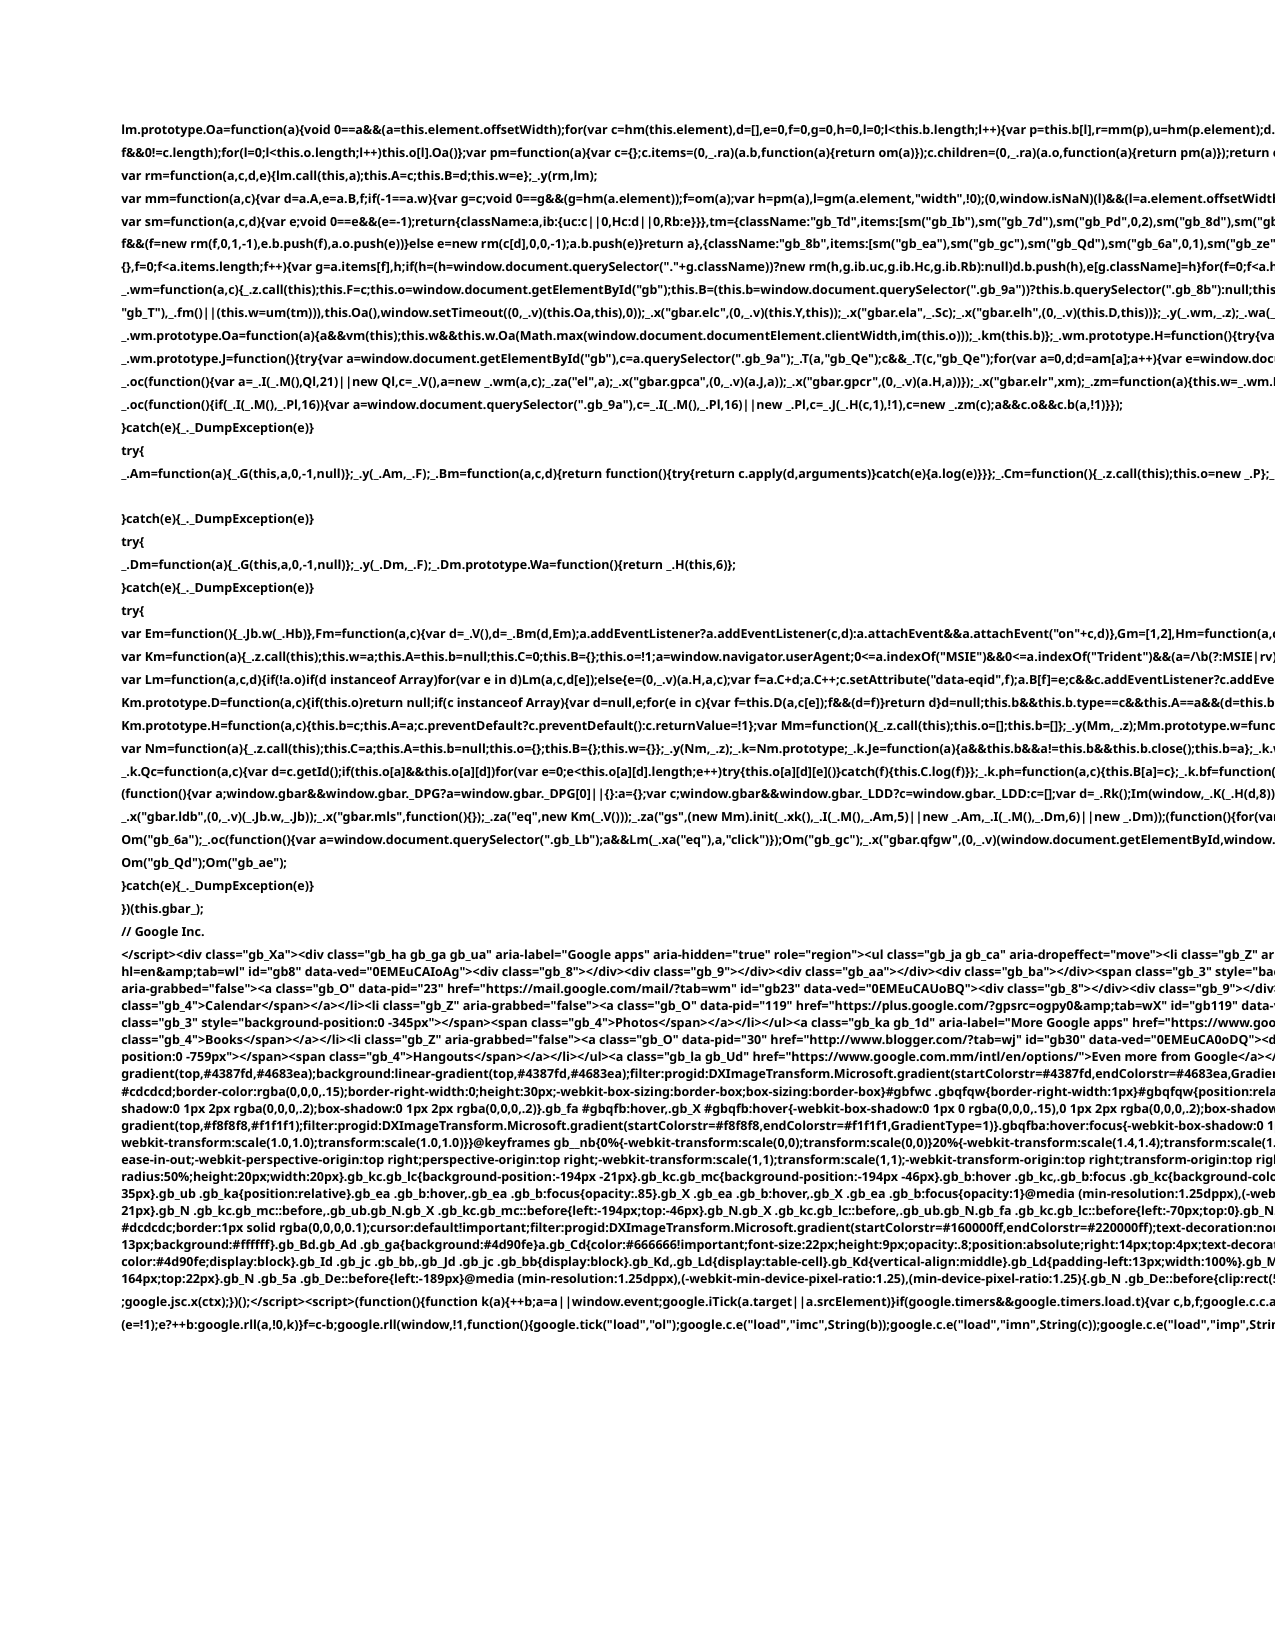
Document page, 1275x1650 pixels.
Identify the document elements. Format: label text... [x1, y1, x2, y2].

table_cell ;google.jsc.x(ctx);})();</script><script>(function(){function k(a){++b;a=a||window.event;google.iTick(a.target||a.srcElement)}if(google.timers&&google.timers.load.t){var c,b,f;google.c.c.a&&(google.startTick("aft"),google.afte=!1);var g=document.getElementsByTagName("img");c=g.length;for(var d=b=0,a;d<c;++d)if(a=g[d],google.c.c.i&&"none"==a.style.display)++b;else{var h="string"!=typeof a.src||!a.src,e=h||a.complete;google.c.c.d?a.getAttribute("data-deferred")&&(e=!1,a.removeAttribute("data-deferred")):google.c.c.m&&h&&a.getAttribute("data-bsrc")&& [118, 1291, 1275, 1313]
table_cell }catch(e){_._DumpException(e)} [118, 576, 1275, 599]
table_cell var Km=function(a){_.z.call(this);this.w=a;this.A=this.b=null;this.C=0;this.B={};this.o=!1;a=window.navigator.userAgent;0<=a.indexOf("MSIE")&&0<=a.indexOf("Trident")&&(a=/\b(?:MSIE|rv)[: ]([^\);]+)(\)|;)/.exec(a))&&a[1]&&9>(0,window.parseFloat)(a[1])&&(this.o=!0)};_.y(Km,_.z); [118, 645, 1275, 668]
table_cell var mm=function(a,c){var d=a.A,e=a.B,f;if(-1==a.w){var g=c;void 0==g&&(g=hm(a.element));f=om(a);var h=pm(a),l=gm(a.element,"width",!0);(0,window.isNaN)(l)&&(l=a.element.offsetWidth-g);g=Math.ceil(l);a.element.style.width=f;qm(a,h);f=g}else f=a.w;return{uc:d,Hc:e,Rb:f}},nm=function(a,c,d,e){void 0==d&&(d=hm(a.element));void 0==e&&(e=mm(a,d).Rb);c=e+c;0>c&&(c=0);a.element.style.width=c+"px";d=a.element.offsetWidth-d;a.element.style.width=d+"px";return d-e},om=function(a){var c=a.element.style.width; a.element.style.width="";return c}; [118, 187, 1275, 210]
table_cell {},f=0;f<a.items.length;f++){var g=a.items[f],h;if(h=(h=window.document.querySelector("."+g.className))?new rm(h,g.ib.uc,g.ib.Hc,g.ib.Rb):null)d.b.push(h),e[g.className]=h}for(f=0;f<a.hb.length;f++){var g=a.hb[f],l;"function"==typeof g?l=g(e):l=um(g,e[g.className]);l&&d.o.push(l)}return d}; [118, 256, 1275, 278]
table_cell _.x("gbar.ldb",(0,_.v)(_.Jb.w,_.Jb));_.x("gbar.mls",function(){});_.za("eq",new Km(_.V()));_.za("gs",(new Mm).init(_.xk(),_.I(_.M(),_.Am,5)||new _.Am,_.I(_.M(),_.Dm,6)||new _.Dm));(function(){for(var a=function(a){return function(){_.Wk(44,{n:a})}},c=0;c<_.Ca.length;c++){var d="gbar."+_.Ca[c];_.x(d,a(d))}var e=_.ua.R();_.va(e,"api").Sa();Hm(_.va(e,"m"),function(){_.va(e,"api").Sa()})})();var Om=function(a){_.oc(function(){var c=window.document.querySelector("."+a);c&&(c=c.querySelector(".gb_b"))&&Lm(_.xa("eq"),c,"click")})};var Pm=window.document.querySelector(".gb_ea"),Qm=/(\s+|^)gb_2d(\s+|$)/;Pm&&!Qm.test(Pm.className)&&Om("gb_ea");var Rm=new Nm(_.V());_.za("dd",Rm);_.x("gbar.close",(0,_.v)(Rm.Sc,Rm));_.x("gbar.cls",(0,_.v)(Rm.df,Rm));_.x("gbar.abh",(0,_.v)(Rm.Ob,Rm,0));_.x("gbar.adh",(0,_.v)(Rm.Ob,Rm,1));_.x("gbar.ach",(0,_.v)(Rm.Ob,Rm,2));_.x("gbar.aeh",(0,_.v)(Rm.ph,Rm));_.x("gbar.bsy",(0,_.v)(Rm.Eg,Rm));_.x("gbar.op",(0,_.v)(Rm.$e,Rm)); [118, 806, 1275, 828]
table_cell var Em=function(){_.Jb.w(_.Hb)},Fm=function(a,c){var d=_.V(),d=_.Bm(d,Em);a.addEventListener?a.addEventListener(c,d):a.attachEvent&&a.attachEvent("on"+c,d)},Gm=[1,2],Hm=function(a,c){a.A.push(c)},Im=function(a,c){a.__PVT=c},Jm=function(a){_.G(this,a,0,-1,Gm)};_.y(Jm,_.F); [118, 622, 1275, 645]
table_cell _.wm=function(a,c){_.z.call(this);this.F=c;this.o=window.document.getElementById("gb");this.B=(this.b=window.document.querySelector(".gb_9a"))?this.b.querySelector(".gb_8b"):null;this.A=[];this.Nd=_.L(_.H(a,5),60);this.C=_.H(a,4);this.jh=_.L(_.H(a,2),152);this.vf=_.L(_.H(a,1),30);this.w=null;this.ue=_.J(_.H(a,3),!0);this.o&&this.C&&(this.o.style.minWidth=this.C+"px");this.mb=null;this.o&&(this.mb=new dm(this.o,[{id:"t",max:900},{id:"f"}]));this.ue&&(this.o&&(vm(this),_.T(this.o,"gb_T"),this.b&&_.T(this.b, [118, 279, 1275, 301]
table_cell })(this.gbar_); [118, 897, 1275, 920]
table_cell try{ [118, 599, 1275, 622]
table_cell lm.prototype.Oa=function(a){void 0==a&&(a=this.element.offsetWidth);for(var c=hm(this.element),d=[],e=0,f=0,g=0,h=0,l=0;l<this.b.length;l++){var p=this.b[l],r=mm(p),u=hm(p.element);d.push({item:p,ib:r,$g:u,gc:0});e+=r.uc;f+=r.Hc;g+=r.Rb;h+=u}a=a-h-c-g;e=0<a?e:f;f=a;c=d;do{g=!0;h=[];for(l=p=0;l<c.length;l++){var r=c[l],u=0<f?r.ib.uc:r.ib.Hc,D=0==e?0:u/e*f+r.gc,D=jm(D,g),g=!g;r.gc=nm(r.item,D,r.$g,r.ib.Rb);0<u&&D==r.gc&&(h.push(r),p+=u)}c=h;f=a-(0,_.sa)(d,function(a,c){return a+c.gc},0);e=p}while(0!= [118, 118, 1275, 141]
table_cell [118, 485, 1275, 508]
table_cell try{ [118, 439, 1275, 462]
table_cell }catch(e){_._DumpException(e)} [118, 508, 1275, 531]
table_cell var Nm=function(a){_.z.call(this);this.C=a;this.A=this.b=null;this.o={};this.B={};this.w={}};_.y(Nm,_.z);_.k=Nm.prototype;_.k.Je=function(a){a&&this.b&&a!=this.b&&this.b.close();this.b=a};_.k.we=function(a){a=this.w[a]||a;return this.b==a};_.k.nh=function(a){this.A=a};_.k.ve=function(a){return this.A==a};_.k.Sc=function(){this.b&&this.b.close();this.b=null};_.k.df=function(a){this.b&&this.b.getId()==a&&this.Sc()};_.k.Ob=function(a,c,d){this.o[a]=this.o[a]||{};this.o[a][c]=this.o[a][c]||[];this.o[a][c].push(d)}; [118, 737, 1275, 760]
table_cell (function(){var a;window.gbar&&window.gbar._DPG?a=window.gbar._DPG[0]||{}:a={};var c;window.gbar&&window.gbar._LDD?c=window.gbar._LDD:c=[];var d=_.Rk();Im(window,_.K(_.H(d,8)));var d=_.Lb(),e=_.V();a=new _.Vl(d,_.I(_.M(),Jm,17)||new Jm,a,c,e,_.Vk());_.za("m",a);c=function(){_.x("gbar.qm",(0,_.v)(function(a){try{a()}catch(c){e.log(c)}},this));_.xa("api").Sa()};_.J(_.H(d,18),!0)?a.C(c):(d=_.L(_.H(d,19),200),d=(0,_.v)(a.C,a,c,d),_.oc(d))})();Fm(window.document,"DOMContentLoaded");Fm(window,"load"); [118, 783, 1275, 806]
table_cell _.Dm=function(a){_.G(this,a,0,-1,null)};_.y(_.Dm,_.F);_.Dm.prototype.Wa=function(){return _.H(this,6)}; [118, 554, 1275, 576]
table_cell Km.prototype.D=function(a,c){if(this.o)return null;if(c instanceof Array){var d=null,e;for(e in c){var f=this.D(a,c[e]);f&&(d=f)}return d}d=null;this.b&&this.b.type==c&&this.A==a&&(d=this.b,this.b=null);if(e=a.getAttribute("data-eqid"))a.removeAttribute("data-eqid"),(e=this.B[e])?a.removeEventListener?a.removeEventListener(c,e,!1):a.detachEvent&&a.detachEvent("on"+c,e):this.w.log(Error("ca`"+a));return d}; [118, 691, 1275, 714]
table_cell </script><div class="gb_Xa"><div class="gb_ha gb_ga gb_ua" aria-label="Google apps" aria-hidden="true" role="region"><ul class="gb_ja gb_ca" aria-dropeffect="move"><li class="gb_Z" aria-grabbed="false"><a class="gb_O" data-pid="192" href="https://myaccount.google.com/?utm_source=OGB" id="gb192" data-ved="0EMEuCAAoAA"><div class="gb_8"></div><div class="gb_9"></div><div class="gb_aa"></div><div class="gb_ba"></div><span class="gb_3" style="background-position:0 -1449px"></span><span class="gb_4">My Account</span></a></li><li class="gb_Z" aria-grabbed="false"><a class="gb_O" data-pid="1" href="https://www.google.com.mm/webhp?tab=ww&amp;ei=Ef7HVpHvBsSwmAWv2o_gBA&amp;ved=0EKkuCAEoAQ" id="gb1"><div class="gb_8"></div><div class="gb_9"></div><div class="gb_aa"></div><div class="gb_ba"></div><span class="gb_3" style="background-position:0 -276px"></span><span class="gb_4">Search</span></a></li><li class="gb_Z" aria-grabbed="false"><a class="gb_O" data-pid="8" href="http://maps.google.com.mm/maps?hl=en&amp;tab=wl" id="gb8" data-ved="0EMEuCAIoAg"><div class="gb_8"></div><div class="gb_9"></div><div class="gb_aa"></div><div class="gb_ba"></div><span class="gb_3" style="background-position:0 -69px"></span><span class="gb_4">Maps</span></a></li><li class="gb_Z" aria-grabbed="false"><a class="gb_O" data-pid="78" href="https://play.google.com/?hl=en&amp;tab=w8" id="gb78" data-ved="0EMEuCAMoAw"><div class="gb_8"></div><div class="gb_9"></div><div class="gb_aa"></div><div class="gb_ba"></div><span class="gb_3" style="background-position:0 -1380px"></span><span class="gb_4">Play</span></a></li><li class="gb_Z" aria-grabbed="false"><a class="gb_O" data-pid="5" href="http://news.google.com.mm/nwshp?hl=en&amp;tab=wn&amp;ei=Ef7HVpHvBsSwmAWv2o_gBA&amp;ved=0EKkuCAQoBA" id="gb5"><div class="gb_8"></div><div class="gb_9"></div><div class="gb_aa"></div><div class="gb_ba"></div><span class="gb_3" style="background-position:0 -1311px"></span><span class="gb_4">News</span></a></li><li class="gb_Z" aria-grabbed="false"><a class="gb_O" data-pid="23" href="https://mail.google.com/mail/?tab=wm" id="gb23" data-ved="0EMEuCAUoBQ"><div class="gb_8"></div><div class="gb_9"></div><div class="gb_aa"></div><div class="gb_ba"></div><span class="gb_3" style="background-position:0 -621px"></span><span class="gb_4">Gmail</span></a></li><li class="gb_Z" aria-grabbed="false"><a class="gb_O" data-pid="49" href="https://drive.google.com/?tab=wo" id="gb49" data-ved="0EMEuCAYoBg"><div class="gb_8"></div><div class="gb_9"></div><div class="gb_aa"></div><div class="gb_ba"></div><span class="gb_3" style="background-position:0 -1518px"></span><span class="gb_4">Drive</span></a></li><li class="gb_Z" aria-grabbed="false"><a class="gb_O" data-pid="24" href="https://www.google.com/calendar?tab=wc" id="gb24" data-ved="0EMEuCAcoBw"><div class="gb_8"></div><div class="gb_9"></div><div class="gb_aa"></div><div class="gb_ba"></div><span class="gb_3" style="background-position:0 -1794px"></span><span class="gb_4">Calendar</span></a></li><li class="gb_Z" aria-grabbed="false"><a class="gb_O" data-pid="119" href="https://plus.google.com/?gpsrc=ogpy0&amp;tab=wX" id="gb119" data-ved="0EMEuCAgoCA"><div class="gb_8"></div><div class="gb_9"></div><div class="gb_aa"></div><div class="gb_ba"></div><span class="gb_3" style="background-position:0 -897px"></span><span class="gb_4">Google+</span></a></li><li class="gb_Z" aria-grabbed="false"><a class="gb_O" data-pid="51" href="http://translate.google.com.mm/?hl=en&amp;tab=wT" id="gb51" data-ved="0EMEuCAkoCQ"><div class="gb_8"></div><div class="gb_9"></div><div class="gb_aa"></div><div class="gb_ba"></div><span class="gb_3" style="background-position:0 -1587px"></span><span class="gb_4">Translate</span></a></li><li class="gb_Z" aria-grabbed="false"><a class="gb_O" data-pid="31" href="https://photos.google.com/?tab=wq" id="gb31" data-ved="0EMEuCAooCg"><div class="gb_8"></div><div class="gb_9"></div><div class="gb_aa"></div><div class="gb_ba"></div><span class="gb_3" style="background-position:0 -345px"></span><span class="gb_4">Photos</span></a></li></ul><a class="gb_ka gb_1d" aria-label="More Google apps" href="https://www.google.com.mm/intl/en/options/">More</a><span class="gb_la"></span><ul class="gb_ja gb_da" aria-dropeffect="move"><li class="gb_Z" aria-grabbed="false"><a class="gb_O" data-pid="25" href="https://docs.google.com/document/?usp=docs_alc" id="gb25" data-ved="0EMEuCAsoCw"><div class="gb_8"></div><div class="gb_9"></div><div class="gb_aa"></div><div class="gb_ba"></div><span class="gb_3" style="background-position:0 -552px"></span><span class="gb_4">Docs</span></a></li><li class="gb_Z" aria-grabbed="false"><a class="gb_O" data-pid="10" href="https://books.google.com.mm/bkshp?hl=en&amp;tab=wp&amp;ei=Ef7HVpHvBsSwmAWv2o_gBA&amp;ved=0EKkuCAwoDA" id="gb10"><div class="gb_8"></div><div class="gb_9"></div><div class="gb_aa"></div><div class="gb_ba"></div><span class="gb_3" style="background-position:0 -1242px"></span><span class="gb_4">Books</span></a></li><li class="gb_Z" aria-grabbed="false"><a class="gb_O" data-pid="30" href="http://www.blogger.com/?tab=wj" id="gb30" data-ved="0EMEuCA0oDQ"><div class="gb_8"></div><div class="gb_9"></div><div class="gb_aa"></div><div class="gb_ba"></div><span class="gb_3" style="background-position:0 -2001px"></span><span class="gb_4">Blogger</span></a></li><li class="gb_Z" aria-grabbed="false"><a class="gb_O" data-pid="53" href="https://www.google.com/contacts/?hl=en&amp;tab=wC" id="gb53" data-ved="0EMEuCA4oDg"><div class="gb_8"></div><div class="gb_9"></div><div class="gb_aa"></div><div class="gb_ba"></div><span class="gb_3" style="background-position:0 -483px"></span><span class="gb_4">Contacts</span></a></li><li class="gb_Z" aria-grabbed="false"><a class="gb_O" data-pid="300" href="https://hangouts.google.com/" id="gb300" data-ved="0EMEuCA8oDw"><div class="gb_8"></div><div class="gb_9"></div><div class="gb_aa"></div><div class="gb_ba"></div><span class="gb_3" style="background-position:0 -759px"></span><span class="gb_4">Hangouts</span></a></li></ul><a class="gb_la gb_Ud" href="https://www.google.com.mm/intl/en/options/">Even more from Google</a></div></div><style>.gb_Xa{display:none!important}@-webkit-keyframes gb__a{0%{opacity:0}50%{opacity:1}}@keyframes gb__a{0%{opacity:0}50%{opacity:1}}#gbq2{display:block}#gbqf{display:block;margin:0;margin-right:60px;white-space:nowrap}.gbqff{border:none;display:inline-block;margin:0;padding:0;vertical-align:top;width:100%}.gbqfqw,#gbqfb,.gbqfwa{vertical-align:top}#gbqfaa,#gbqfab,#gbqfqwb{position:absolute}#gbqfaa{left:0}#gbqfab{right:0}.gbqfqwb,.gbqfqwc{right:0;left:0;height:100%}.gbqfqwb{padding:0 8px}#gbqfbw{display:inline-block;vertical-align:top}#gbqfb{border:1px solid transparent;border-bottom-left-radius:0;border-top-left-radius:0;height:30px;margin:0;outline:none;padding:0 0;width:60px;-webkit-box-shadow:none;box-shadow:none;-webkit-box-sizing:border-box;box-sizing:border-box;background:#4285f4;background:-webkit-linear-gradient(top,#4387fd,#4683ea);background:linear-gradient(top,#4387fd,#4683ea);filter:progid:DXImageTransform.Microsoft.gradient(startColorstr=#4387fd,endColorstr=#4683ea,GradientType=1)}#gbqfb:hover{-webkit-box-shadow:0 1px 0 rgba(0,0,0,.15);box-shadow:0 1px 0 rgba(0,0,0,.15)}#gbqfb:focus{-webkit-box-shadow:inset 0 0 0 1px #fff;box-shadow:inset 0 0 0 1px #fff}#gbqfb:hover:focus{-webkit-box-shadow:0 1px 0 rgba(0,0,0,.15),inset 0 0 0 1px #fff;box-shadow:0 1px 0 rgba(0,0,0,.15),inset 0 0 0 1px #fff}#gbqfb:active:active{border:1px solid transparent;-webkit-box-shadow:inset 0 2px 0 rgba(0,0,0,.15);box-shadow:inset 0 2px 0 rgba(0,0,0,.15);background:#3c78dc;background:-webkit-linear-gradient(top,#3c7ae4,#3f76d3);background:linear-gradient(top,#3c7ae4,#3f76d3);filter:progid:DXImageTransform.Microsoft.gradient(startColorstr=#3c7ae4,endColorstr=#3f76d3,GradientType=1)}.gbqfi{background-position:-428px 0;display:inline-block;margin:-1px;height:30px;width:30px}.gbqfqw{background:#fff;background-clip:padding-box;border:1px solid #cdcdcd;border-color:rgba(0,0,0,.15);border-right-width:0;height:30px;-webkit-box-sizing:border-box;box-sizing:border-box}#gbfwc .gbqfqw{border-right-width:1px}#gbqfqw{position:relative}.gbqfqw.gbqfqw:hover{border-color:#a9a9a9;border-color:rgba(0,0,0,.3)}.gbqfwa{display:inline-block;width:100%}.gbqfwb{width:40%}.gbqfwc{width:60%}.gbqfwb .gbqfqw{margin-left:10px}.gbqfqw.gbqfqw:active,.gbqfqw.gbqfqwf.gbqfqwf{border-color:#4285f4}#gbqfq,#gbqfqb,#gbqfqc{background:transparent;border:none;height:20px;margin-top:4px;padding:0;vertical-align:top;width:100%}#gbqfq:focus,#gbqfqb:focus,#gbqfqc:focus{outline:none}.gbqfif,.gbqfsf{color:#222;font:16px arial,sans-serif}#gbqfbwa{display:none;text-align:center;height:0}#gbqfbwa .gbqfba{margin:16px 8px}#gbqfsa,#gbqfsb{font:bold 11px/27px Arial,sans-serif!important;vertical-align:top}.gb_fa .gbqfqw.gbqfqw,.gb_X .gbqfqw.gbqfqw{border-color:rgba(255,255,255,1);-webkit-box-shadow:0 1px 2px rgba(0,0,0,.2);box-shadow:0 1px 2px rgba(0,0,0,.2)}.gb_fa #gbqfb,.gb_X #gbqfb{-webkit-box-shadow:0 1px 2px rgba(0,0,0,.2);box-shadow:0 1px 2px rgba(0,0,0,.2)}.gb_fa #gbqfb:hover,.gb_X #gbqfb:hover{-webkit-box-shadow:0 1px 0 rgba(0,0,0,.15),0 1px 2px rgba(0,0,0,.2);box-shadow:0 1px 0 rgba(0,0,0,.15),0 1px 2px rgba(0,0,0,.2)}.gb_fa #gbqfb:active,.gb_X #gbqfb:active{-webkit-box-shadow:inset 0 2px 0 rgba(0,0,0,.15),0 1px 2px rgba(0,0,0,.2);box-shadow:inset 0 2px 0 rgba(0,0,0,.15),0 1px 2px rgba(0,0,0,.2)}.gbqfb,.gbqfba,.gbqfbb{cursor:default!important;display:inline-block;font-weight:bold;height:29px;line-height:29px;min-width:54px;padding:0 8px;text-align:center;text-decoration:none!important;-webkit-border-radius:2px;border-radius:2px;-webkit-user-select:none}.gbqfba:focus{border:1px solid #4d90fe;outline:none;-webkit-box-shadow:inset 0 0 0 1px #fff;box-shadow:inset 0 0 0 1px #fff}.gbqfba:hover{border-color:#c6c6c6;color:#222!important;-webkit-box-shadow:0 1px 0 rgba(0,0,0,.15);box-shadow:0 1px 0 rgba(0,0,0,.15);background:#f8f8f8;background:-webkit-linear-gradient(top,#f8f8f8,#f1f1f1);background:linear-gradient(top,#f8f8f8,#f1f1f1);filter:progid:DXImageTransform.Microsoft.gradient(startColorstr=#f8f8f8,endColorstr=#f1f1f1,GradientType=1)}.gbqfba:hover:focus{-webkit-box-shadow:0 1px 0 rgba(0,0,0,.15),inset 0 0 0 1px #fff;box-shadow:0 1px 0 rgba(0,0,0,.15),inset 0 0 0 1px #fff}.gbqfb::-moz-focus-inner{border:0}.gbqfba::-moz-focus-inner{border:0}.gbqfba{border:1px solid #dcdcdc;border-color:rgba(0,0,0,0.1);color:#444!important;font-size:11px;background:#f5f5f5;background:-webkit-linear-gradient(top,#f5f5f5,#f1f1f1);background:linear-gradient(top,#f5f5f5,#f1f1f1);filter:progid:DXImageTransform.Microsoft.gradient(startColorstr=#f5f5f5,endColorstr=#f1f1f1,GradientType=1)}.gbqfba:active{-webkit-box-shadow:inset 0 1px 2px rgba(0,0,0,0.1);box-shadow:inset 0 1px 2px rgba(0,0,0,0.1)}@-webkit-keyframes gb__nb{0%{-webkit-transform:scale(0,0);transform:scale(0,0)}20%{-webkit-transform:scale(1.4,1.4);transform:scale(1.4,1.4)}50%{-webkit-transform:scale(.8,.8);transform:scale(.8,.8)}85%{-webkit-transform:scale(1.1,1.1);transform:scale(1.1,1.1)}to{-webkit-transform:scale(1.0,1.0);transform:scale(1.0,1.0)}}@keyframes gb__nb{0%{-webkit-transform:scale(0,0);transform:scale(0,0)}20%{-webkit-transform:scale(1.4,1.4);transform:scale(1.4,1.4)}50%{-webkit-transform:scale(.8,.8);transform:scale(.8,.8)}85%{-webkit-transform:scale(1.1,1.1);transform:scale(1.1,1.1)}to{-webkit-transform:scale(1.0,1.0);transform:scale(1.0,1.0)}}.gb_ac{background-position:-314px -38px;opacity:.55;height:100%;width:100%}.gb_b:hover .gb_ac,.gb_b:focus .gb_ac{opacity:.85}.gb_bc .gb_ac{background-position:-463px 0}.gb_cc{background-color:#cb4437;-webkit-border-radius:8px;border-radius:8px;font:bold 11px Arial;color:#fff;line-height:16px;min-width:14px;padding:0 1px;position:absolute;right:0;text-align:center;text-shadow:0 1px 0 rgba(0,0,0,0.1);top:0;visibility:hidden;z-index:990}.gb_dc .gb_cc,.gb_dc .gb_ec,.gb_dc .gb_ec.gb_fc{visibility:visible}.gb_ec{padding:0 2px;visibility:hidden}.gb_gc:not(.gb_hc) .gb_bb,.gb_gc:not(.gb_hc) .gb_ab{left:3px}.gb_cc.gb_ic{-webkit-animation:gb__nb .6s 1s both ease-in-out;animation:gb__nb .6s 1s both ease-in-out;-webkit-perspective-origin:top right;perspective-origin:top right;-webkit-transform:scale(1,1);transform:scale(1,1);-webkit-transform-origin:top right;transform-origin:top right}.gb_ic .gb_ec{visibility:visible}.gb_fa .gb_b .gb_ac{background-position:0 0;opacity:.7}.gb_fa .gb_bc .gb_ac{background-position:-279px -38px}.gb_fa .gb_b:hover .gb_ac,.gb_fa .gb_b:focus .gb_ac{opacity:.85}.gb_X .gb_b .gb_ac{background-position:-349px -38px;opacity:1}.gb_X .gb_bc .gb_ac{background-position:-393px 0}.gb_fa .gb_cc,.gb_X .gb_cc{border:none}.gb_gc .gb_jc{font-size:14px;font-weight:bold;top:0;right:0}.gb_gc .gb_b{display:inline-block;vertical-align:middle;-webkit-box-sizing:border-box;box-sizing:border-box;height:30px;width:30px}.gb_gc .gb_ab{border-bottom-color:#e5e5e5}.gb_kc{background-color:rgba(0,0,0,.55);color:#fff;font-size:12px;font-weight:bold;line-height:20px;margin:5px;padding:0 2px;text-align:center;-webkit-box-sizing:border-box;box-sizing:border-box;-webkit-border-radius:50%;border-radius:50%;height:20px;width:20px}.gb_kc.gb_lc{background-position:-194px -21px}.gb_kc.gb_mc{background-position:-194px -46px}.gb_b:hover .gb_kc,.gb_b:focus .gb_kc{background-color:rgba(0,0,0,.85)}#gbsfw.gb_nc{background:#e5e5e5;border-color:#ccc}.gb_fa .gb_kc{background-color:rgba(0,0,0,.7)}.gb_X .gb_kc.gb_kc,.gb_X .gb_dc .gb_kc.gb_kc,.gb_X .gb_dc .gb_b:hover .gb_kc,.gb_X .gb_dc .gb_b:focus .gb_kc{background-color:#fff;color:#404040}.gb_X .gb_kc.gb_lc{background-position:-70px 0}.gb_X .gb_kc.gb_mc{background-position:-219px 0}.gb_dc .gb_kc.gb_kc{background-color:#db4437;color:#fff}.gb_dc .gb_b:hover .gb_kc,.gb_dc .gb_b:focus .gb_kc{background-color:#a52714}.gb_dc .gb_kc.gb_mc{background-position:-194px -46px}.gb_N .gbqfi::before{left:-428px;top:0}.gb_ub .gbqfb:focus .gbqfi{outline:1px dotted #fff}.gb_N .gb_ea .gb_b::before,.gb_N.gb_fa .gb_ea .gb_b::before{left:-132px;top:-38px}.gb_N.gb_X .gb_ea .gb_b::before{left:-463px;top:-35px}.gb_ub .gb_ka{position:relative}.gb_ea .gb_b:hover,.gb_ea .gb_b:focus{opacity:.85}.gb_X .gb_ea .gb_b:hover,.gb_X .gb_ea .gb_b:focus{opacity:1}@media (min-resolution:1.25dppx),(-webkit-min-device-pixel-ratio:1.25),(min-device-pixel-ratio:1.25){.gb_oa .gb_3{background-image:url('//ssl.gstatic.com/gb/images/p2_be019a48.png')}}.gb_N .gb_Lb .gb_Nb::before{left:0;top:-35px}.gb_N.gb_X .gb_Lb .gb_Nb::before{left:-296px;top:0}.gb_N.gb_fa .gb_Lb .gb_Nb::before{left:-97px;top:0}.gb_N .gb_Ob{background-image:none!important}.gb_N .gb_Pb{visibility:visible}.gb_ub .gb_Kc span{background:transparent}.gb_N .gb_ac::before{left:-314px;top:-38px}.gb_N .gb_bc .gb_ac::before{left:-463px;top:0}.gb_N.gb_fa .gb_b .gb_ac::before{left:0;top:0}.gb_N.gb_fa .gb_bc .gb_ac::before{left:-279px;top:-38px}.gb_N.gb_X .gb_b .gb_ac::before{left:-349px;top:-38px}.gb_N.gb_X .gb_bc .gb_ac::before{left:-393px;top:0}.gb_ub .gb_kc{border:1px solid #fff;color:#fff}.gb_ub.gb_fa .gb_kc{border-color:#000;color:#000}.gb_N .gb_kc.gb_lc::before,.gb_ub.gb_N.gb_X .gb_kc.gb_lc::before{left:-194px;top:-21px}.gb_N .gb_kc.gb_mc::before,.gb_ub.gb_N.gb_X .gb_kc.gb_mc::before{left:-194px;top:-46px}.gb_N.gb_X .gb_kc.gb_lc::before,.gb_ub.gb_N.gb_fa .gb_kc.gb_lc::before{left:-70px;top:0}.gb_N.gb_X .gb_kc.gb_mc::before,.gb_ub.gb_N.gb_fa .gb_kc.gb_mc::before{left:-219px;top:0}.gb_sc{color:#ffffff;font-size:13px;font-weight:bold;height:25px;line-height:19px;padding-top:5px;padding-left:12px;position:relative;background-color:#4d90fe}.gb_sc .gb_tc{color:#ffffff;cursor:default;font-size:22px;font-weight:normal;position:absolute;right:12px;top:5px}.gb_sc .gb_uc,.gb_sc .gb_vc{color:#ffffff;display:inline-block;font-size:11px;margin-left:16px;padding:0 8px;white-space:nowrap}.gb_wc{background:none;background-image:-webkit-gradient(linear,left top,left bottom,from(rgba(0,0,0,0.16)),to(rgba(0,0,0,0.2)));background-image:-webkit-linear-gradient(top,rgba(0,0,0,0.16),rgba(0,0,0,0.2));background-image:linear-gradient(top,rgba(0,0,0,0.16),rgba(0,0,0,0.2));background-image:-webkit-linear-gradient(top,rgba(0,0,0,0.16),rgba(0,0,0,0.2));border-radius:2px;border:1px solid #dcdcdc;border:1px solid rgba(0,0,0,0.1);cursor:default!important;filter:progid:DXImageTransform.Microsoft.gradient(startColorstr=#160000ff,endColorstr=#220000ff);text-decoration:none!important;-webkit-border-radius:2px}.gb_wc:hover{background:none;background-image:-webkit-gradient(linear,left top,left bottom,from(rgba(0,0,0,0.14)),to(rgba(0,0,0,0.2)));background-image:-webkit-linear-gradient(top,rgba(0,0,0,0.14),rgba(0,0,0,0.2));background-image:linear-gradient(top,rgba(0,0,0,0.14),rgba(0,0,0,0.2));background-image:-webkit-linear-gradient(top,rgba(0,0,0,0.14),rgba(0,0,0,0.2));border:1px solid rgba(0,0,0,0.2);box-shadow:0 1px 1px rgba(0,0,0,0.1);-webkit-box-shadow:0 1px 1px rgba(0,0,0,0.1);filter:progid:DXImageTransform.Microsoft.gradient(startColorstr=#14000000,endColorstr=#22000000)}.gb_wc:active{box-shadow:inset 0 1px 2px rgba(0,0,0,0.3);-webkit-box-shadow:inset 0 1px 2px rgba(0,0,0,0.3)}.gb_Wc.gb_Ad{padding:0}.gb_Ad .gb_ga{padding:26px 26px 22px 13px;background:#ffffff}.gb_Bd.gb_Ad .gb_ga{background:#4d90fe}a.gb_Cd{color:#666666!important;font-size:22px;height:9px;opacity:.8;position:absolute;right:14px;top:4px;text-decoration:none!important;width:9px}.gb_Bd a.gb_Cd{color:#c1d1f4!important}a.gb_Cd:hover,a.gb_Cd:active{opacity:1}.gb_Dd{padding:0;width:258px;white-space:normal;display:table}.gb_Bd .gb_Dd{width:200px}.gb_Ed{color:#333333;font-size:16px;line-height:20px;margin:0;margin-bottom:16px}.gb_Bd .gb_Ed{color:#ffffff}.gb_Fd{color:#666666;line-height:17px;margin:0;margin-bottom:5px}.gb_Bd .gb_Fd{color:#ffffff}.gb_Hd{position:absolute;background:transparent;top:-999px;z-index:-1;visibility:hidden;margin-top:1px;margin-left:1px}#gb .gb_Ad{margin:0}.gb_Ad .gb_nb{background:#4d90fe;border-color:#3079ed;margin-top:15px}#gb .gb_Ad a.gb_nb.gb_nb{color:#ffffff}.gb_Ad .gb_nb:hover{background:#357ae8;border-color:#2f5bb7}.gb_Id .gb_jc .gb_ab{border-bottom-color:#ffffff;display:block}.gb_Jd .gb_jc .gb_ab{border-bottom-color:#4d90fe;display:block}.gb_Id .gb_jc .gb_bb,.gb_Jd .gb_jc .gb_bb{display:block}.gb_Kd,.gb_Ld{display:table-cell}.gb_Kd{vertical-align:middle}.gb_Ld{padding-left:13px;width:100%}.gb_Md{margin-bottom:32px;font-size:small}.gb_Md .gb_Nd{margin-right:5px}.gb_Md .gb_Od{color:red}.gb_rc{display:none}.gb_rc.gb_g{display:block}.gb_N .gb_Qd .gb_b::before{left:-498px;top:-35px}.gb_N.gb_fa .gb_Qd .gb_b::before{left:-498px;top:0}.gb_N.gb_X .gb_Qd .gb_b::before{left:-428px;top:-35px}.gb_ub .gb_bb{border:0;border-left:1px solid rgba(0,0,0,.2);border-top:1px solid rgba(0,0,0,.2);height:14px;width:14px;-webkit-transform:rotate(45deg);transform:rotate(45deg)}.gb_ub .gb_ab{border:0;border-left:1px solid rgba(0,0,0,.2);border-top:1px solid rgba(0,0,0,.2);height:14px;width:14px;-webkit-transform:rotate(45deg);transform:rotate(45deg);border-color:#fff;background:#fff}.gb_N .gb_De::before{clip:rect(25px 235px 41px 219px);left:-197px;top:-3px}.gb_N .gb_Nb.gb_Ee{position:absolute}.gb_N .gb_Ee::before{clip:rect(-0 210px 16px 194px);left:-164px;top:22px}.gb_N .gb_5a .gb_De::before{left:-189px}@media (min-resolution:1.25dppx),(-webkit-min-device-pixel-ratio:1.25),(min-device-pixel-ratio:1.25){.gb_N .gb_De::before{clip:rect(50px 470px 82px 438px)}.gb_N .gb_Ee::before{clip:rect(-0 420px 32px 388px)}}.gb_N .gb_Nb,.gb_N .gbii,.gb_N .gbip{background-image:none;overflow:hidden;position:relative}.gb_N .gb_Nb::before{content:url('//ssl.gstatic.com/gb/images/i1_1967ca6a.png');position:absolute}@media (min-resolution:1.25dppx),(-webkit-min-device-pixel-ratio:1.25),(min-device-pixel-ratio:1.25){.gb_N .gb_Nb::before{content:url('//ssl.gstatic.com/gb/images/i2_2ec824b0.png');-webkit-transform:scale(.5);transform:scale(.5);-webkit-transform-origin:0 0;transform-origin:0 0}}.gb_ub a:focus{outline:1px dotted #fff!important}sentinel{}</style><script>(function(){var ctx=[] [118, 943, 1275, 1291]
table_cell Om("gb_Qd");Om("gb_ae"); [118, 851, 1275, 874]
table_cell }catch(e){_._DumpException(e)} [118, 874, 1275, 897]
table_cell _.oc(function(){if(_.I(_.M(),_.Pl,16)){var a=window.document.querySelector(".gb_9a"),c=_.I(_.M(),_.Pl,16)||new _.Pl,c=_.J(_.H(c,1),!1),c=new _.zm(c);a&&c.o&&c.b(a,!1)}}); [118, 393, 1275, 416]
table_cell var rm=function(a,c,d,e){lm.call(this,a);this.A=c;this.B=d;this.w=e};_.y(rm,lm); [118, 164, 1275, 187]
table_cell _.oc(function(){var a=_.I(_.M(),Ql,21)||new Ql,c=_.V(),a=new _.wm(a,c);_.za("el",a);_.x("gbar.gpca",(0,_.v)(a.J,a));_.x("gbar.gpcr",(0,_.v)(a.H,a))});_.x("gbar.elr",xm);_.zm=function(a){this.w=_.wm.R();this.o=a};_.zm.prototype.b=function(a,c){"t"==_.ym(this.w)?(_.T(a,"gb_V"),c?(_.S(a,"gb_5a"),_.T(a,"gb_Be")):(_.S(a,"gb_Be"),_.T(a,"gb_5a"))):_.gh(a,["gb_V","gb_5a","gb_Be"])};_.x("gbar.sos",function(){return window.document.querySelectorAll(".gb_6d")});_.x("gbar.si",function(){return window.document.querySelector(".gb_5d")}); [118, 370, 1275, 393]
table_cell f&&(f=new rm(f,0,1,-1),e.b.push(f),a.o.push(e))}else e=new rm(c[d],0,0,-1);a.b.push(e)}return a},{className:"gb_8b",items:[sm("gb_ea"),sm("gb_gc"),sm("gb_Qd"),sm("gb_6a",0,1),sm("gb_ze"),sm("gb_2a",0,1),sm("gb_Ae"),sm("gb_ae")],hb:[{className:"gb_6a",items:[sm("gb_8a",0,1)],hb:[{className:"gb_8a",items:[sm("gb_4a",0,1)],hb:[]}]}]}]},{className:"gb_4d",items:[sm("gbqff",1,1),sm("gb_3d")],hb:[]}]},um=function(a,c){var d=c;if(!d){d=window.document.querySelector("."+a.className);if(!d)return null;d=new lm(d)}for(var e= [118, 233, 1275, 256]
table_cell Km.prototype.H=function(a,c){this.b=c;this.A=a;c.preventDefault?c.preventDefault():c.returnValue=!1};var Mm=function(){_.z.call(this);this.o=[];this.b=[]};_.y(Mm,_.z);Mm.prototype.w=function(a,c){this.o.push({hc:a,options:c})};Mm.prototype.init=function(a,c,d){window.gapi={};var e=window.___jsl={};e.h=_.K(_.H(a,1));e.ms=_.K(_.H(a,2));e.m=_.K(_.H(a,3));e.l=[];_.H(c,1)&&(a=_.H(c,3))&&this.b.push(a);_.H(d,1)&&(d=_.H(d,2))&&this.b.push(d);_.x("gapi.load",(0,_.v)(this.w,this));return this}; [118, 714, 1275, 737]
table_cell }catch(e){_._DumpException(e)} [118, 416, 1275, 439]
table_cell Om("gb_6a");_.oc(function(){var a=window.document.querySelector(".gb_Lb");a&&Lm(_.xa("eq"),a,"click")});Om("gb_gc");_.x("gbar.qfgw",(0,_.v)(window.document.getElementById,window.document,"gbqfqw"));_.x("gbar.qfgq",(0,_.v)(window.document.getElementById,window.document,"gbqfq"));_.x("gbar.qfgf",(0,_.v)(window.document.getElementById,window.document,"gbqf"));_.x("gbar.qfsb",(0,_.v)(window.document.getElementById,window.document,"gbqfb")); [118, 829, 1275, 851]
table_cell _.k.Qc=function(a,c){var d=c.getId();if(this.o[a]&&this.o[a][d])for(var e=0;e<this.o[a][d].length;e++)try{this.o[a][d][e]()}catch(f){this.C.log(f)}};_.k.ph=function(a,c){this.B[a]=c};_.k.bf=function(a){return!this.B[a.getId()]};_.k.Eg=function(){return!!this.b&&this.b.$};_.k.$e=function(){return!!this.b};_.k.Be=function(){this.b&&this.b.ja()};_.k.rh=function(a){this.w[a]&&(this.b&&this.b.getId()==a||this.w[a].open())};_.k.Rg=function(a){this.w[a.getId()]=a}; [118, 760, 1275, 783]
table_cell (e=!1);e?++b:google.rll(a,!0,k)}f=c-b;google.rll(window,!1,function(){google.tick("load","ol");google.c.e("load","imc",String(b));google.c.e("load","imn",String(c));google.c.e("load","imp",String(f));google.c.u("pr")});google.tick("load",["prt","iml"])}google.c.c.n&&0<document.getElementsByClassName("native_iml_flag").length&&google.c.b("ncr")})();</script><div data-jiis="cc" id="lfootercc"></div></div></body></html> [118, 1314, 1275, 1336]
table_cell var Lm=function(a,c,d){if(!a.o)if(d instanceof Array)for(var e in d)Lm(a,c,d[e]);else{e=(0,_.v)(a.H,a,c);var f=a.C+d;a.C++;c.setAttribute("data-eqid",f);a.B[f]=e;c&&c.addEventListener?c.addEventListener(d,e,!1):c&&c.attachEvent?c.attachEvent("on"+d,e):a.w.log(Error("ba`"+c))}}; [118, 668, 1275, 691]
table_cell try{ [118, 531, 1275, 553]
table_cell _.wm.prototype.J=function(){try{var a=window.document.getElementById("gb"),c=a.querySelector(".gb_9a");_.T(a,"gb_Qe");c&&_.T(c,"gb_Qe");for(var a=0,d;d=am[a];a++){var e=window.document.getElementById(d);e&&_.T(e,"gbqfh")}bm(!0)}catch(f){$l(f,"ahcc")}this.Oa(!0)};_.ym=function(a){return a.mb?a.mb.b:"f"};_.wm.prototype.Y=function(a){this.A.push(a)};_.wm.prototype.D=function(a){var c=xm().es.h;this.Nd=c+a;for(a=0;a<this.A.length;a++)try{this.A[a](xm())}catch(d){this.F.log(d)}}; var vm=function(a){if(a.b){var c;a.w&&(c=pm(a.w));_.T(a.b,"gb_W");a.b.style.minWidth=a.b.offsetWidth-hm(a.b)+"px";a.B.style.minWidth=a.B.offsetWidth-hm(a.B)+"px";_.S(a.b,"gb_W");c&&qm(a.w,c)}}; [118, 347, 1275, 370]
table_cell // Google Inc. [118, 920, 1275, 943]
table_cell var sm=function(a,c,d){var e;void 0==e&&(e=-1);return{className:a,ib:{uc:c||0,Hc:d||0,Rb:e}}},tm={className:"gb_Td",items:[sm("gb_Ib"),sm("gb_7d"),sm("gb_Pd",0,2),sm("gb_8d"),sm("gb_9a",1,1)],hb:[{className:"gb_9a",items:[sm("gb_ye",0,1),sm("gb_8b",0,1)],hb:[function(a){a=a.gb_ye;var c;if(a)c=a.P();else{c=window.document.querySelector(".gb_ye");if(!c)return null;a=new lm(c)}c=c.querySelectorAll(".gb_Q");for(var d=0;d<c.length;d++){var e;if(_.Pg(c[d],"gb_S")){e=new rm(c[d],0,1,-1);var f=c[d].querySelector(".gb_P"); [118, 210, 1275, 233]
table_cell "gb_T"),_.fm()||(this.w=um(tm))),this.Oa(),window.setTimeout((0,_.v)(this.Oa,this),0));_.x("gbar.elc",(0,_.v)(this.Y,this));_.x("gbar.ela",_.Sc);_.x("gbar.elh",(0,_.v)(this.D,this))};_.y(_.wm,_.z);_.wa(_.wm,"el");var xm=function(){var a=_.wm.yh();return{es:a?{f:a.jh,h:a.Nd,m:a.vf}:{f:152,h:60,m:30},mo:"md",vh:window.innerHeight||0,vw:window.innerWidth||0}};_.wm.prototype.N=function(){_.wm.K.N.call(this)}; [118, 301, 1275, 324]
table_cell _.Am=function(a){_.G(this,a,0,-1,null)};_.y(_.Am,_.F);_.Bm=function(a,c,d){return function(){try{return c.apply(d,arguments)}catch(e){a.log(e)}}};_.Cm=function(){_.z.call(this);this.o=new _.P};_.y(_.Cm,_.z);_.Cm.prototype[_.cd]=!0;_.k=_.Cm.prototype;_.k.Xa=function(a,c,d,e){return this.o.Xa(a,c,d,e)};_.k.qc=function(a,c,d,e){return this.o.qc(a,c,d,e)};_.k.ad=function(a,c,d,e){return this.o.ad(a,c,d,e)};_.k.sc=function(a){return this.o.sc(a)};_.k.M=function(a){return this.o.M(a)};_.k.Ec=function(a){return this.o.Ec(a)}; _.k.oc=function(){return this.o.oc()};_.k.Bb=function(a,c,d){return this.o.Bb(a,c,d)};_.k.$c=function(a,c,d,e){return this.o.$c(a,c,d,e)}; [118, 462, 1275, 485]
table_cell f&&0!=c.length);for(l=0;l<this.o.length;l++)this.o[l].Oa()};var pm=function(a){var c={};c.items=(0,_.ra)(a.b,function(a){return om(a)});c.children=(0,_.ra)(a.o,function(a){return pm(a)});return c},qm=function(a,c){for(var d=0;d<a.b.length;d++)a.b[d].element.style.width=c.items[d];for(d=0;d<a.o.length;d++)qm(a.o[d],c.children[d])};lm.prototype.P=function(){return this.element}; [118, 141, 1275, 164]
table_cell _.wm.prototype.Oa=function(a){a&&vm(this);this.w&&this.w.Oa(Math.max(window.document.documentElement.clientWidth,im(this.o)));_.km(this.b)};_.wm.prototype.H=function(){try{var a=window.document.getElementById("gb"),c=a.querySelector(".gb_9a");_.S(a,"gb_Qe");c&&_.S(c,"gb_Qe");for(var a=0,d;d=am[a];a++){var e=window.document.getElementById(d);e&&_.S(e,"gbqfh")}bm(!1)}catch(f){$l(f,"rhcc")}this.G&&this.G();this.Oa(!0)}; [118, 324, 1275, 347]
